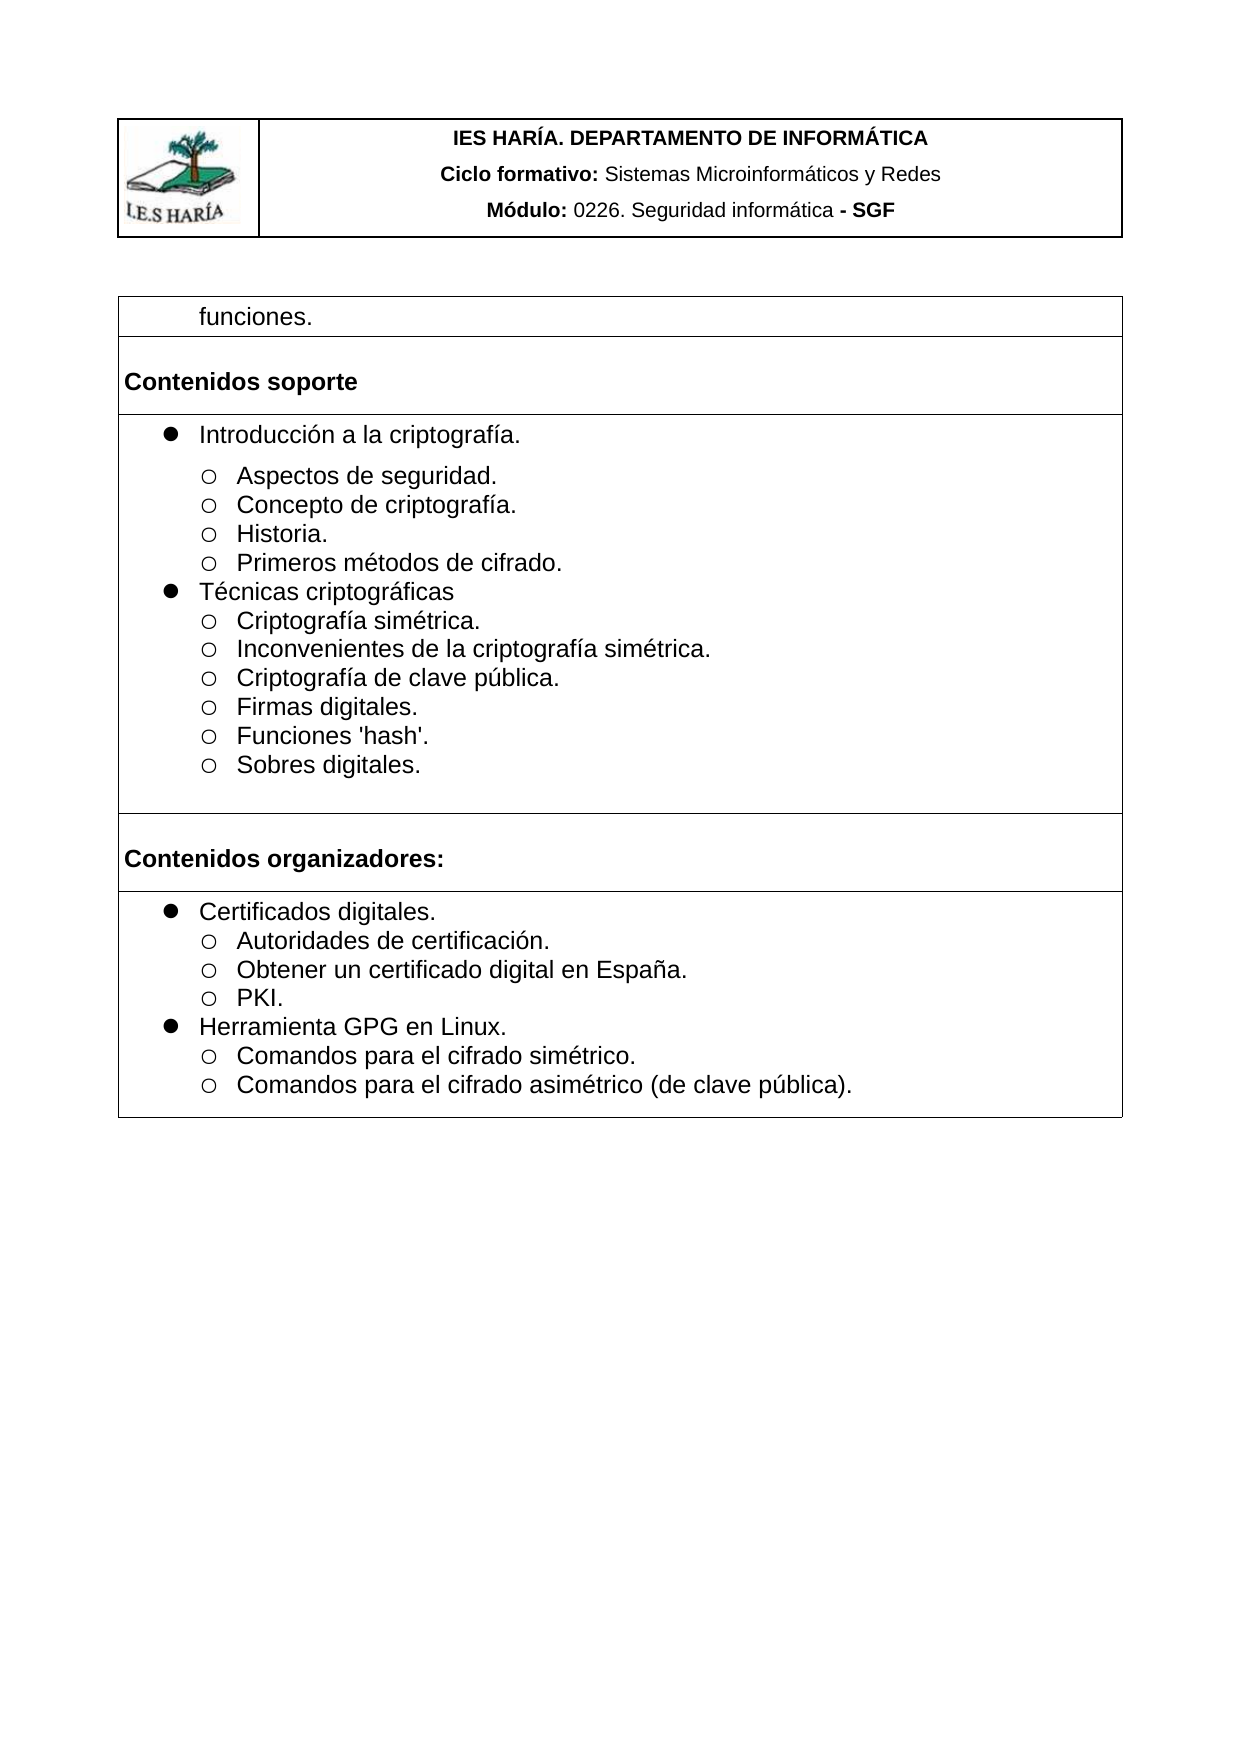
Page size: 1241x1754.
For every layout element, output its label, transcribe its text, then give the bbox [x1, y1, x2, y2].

table_cell Contenidos soporte [119, 337, 1122, 414]
table_cell Introducción a la criptografía. Aspectos de seguridad. Concepto de criptografía. Historia. Primeros métodos de cifrado. Técnicas criptográficas Criptografía simétrica. Inconvenientes de la criptografía simétrica. Criptografía de clave pública. Firmas digitales. Funciones 'hash'. Sobres digitales. [119, 415, 1122, 813]
table_cell Contenidos organizadores: [119, 814, 1122, 891]
picture [123, 126, 241, 224]
table_cell Certificados digitales. Autoridades de certificación. Obtener un certificado digital en España. PKI. Herramienta GPG en Linux. Comandos para el cifrado simétrico. Comandos para el cifrado asimétrico (de clave pública). [119, 892, 1122, 1117]
table_cell funciones. [119, 297, 1122, 336]
